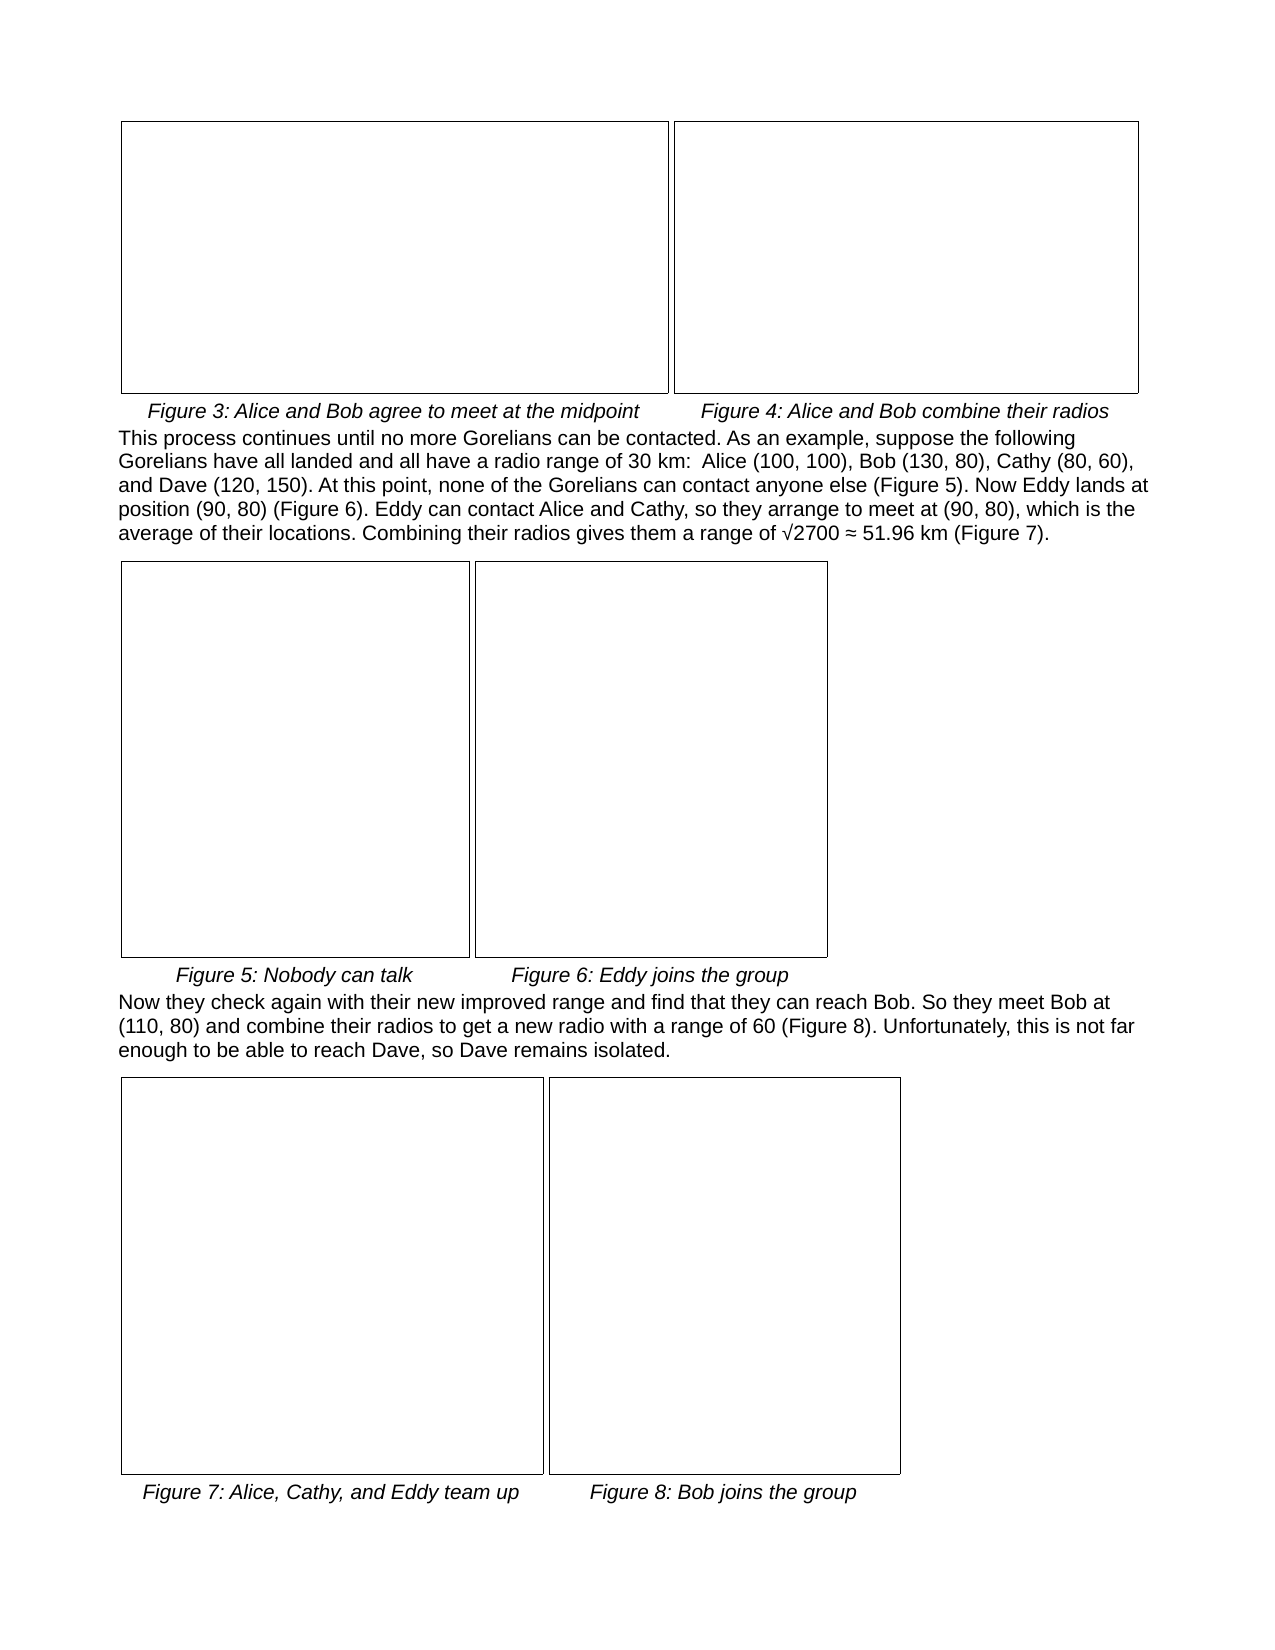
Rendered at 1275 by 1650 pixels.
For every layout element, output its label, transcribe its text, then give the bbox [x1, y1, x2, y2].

table_cell Figure 8: Bob joins the group [546, 1477, 903, 1507]
table_header [671, 118, 1141, 396]
table_header [546, 1074, 903, 1477]
text Now they check again with their new improved range and find that they can reach Bob. So they meet Bob at (110, 80) and combine their radios to get a new radio with a range of 60 (Figure 8). Unfortunately, this is not far enough to be able to reach Dave, so Dave remains isolated. [118, 990, 1157, 1062]
table_cell Figure 3: Alice and Bob agree to meet at the midpoint [118, 396, 671, 425]
table_cell Figure 4: Alice and Bob combine their radios [671, 396, 1141, 425]
text This process continues until no more Gorelians can be contacted. As an example, suppose the following Gorelians have all landed and all have a radio range of 30 km: Alice (100, 100), Bob (130, 80), Cathy (80, 60), and Dave (120, 150). At this point, none of the Gorelians can contact anyone else (Figure 5). Now Eddy lands at position (90, 80) (Figure 6). Eddy can contact Alice and Cathy, so they arrange to meet at (90, 80), which is the average of their locations. Combining their radios gives them a range of √2700 ≈ 51.96 km (Figure 7). [118, 425, 1157, 545]
table_header [473, 558, 830, 960]
table_cell Figure 5: Nobody can talk [118, 960, 472, 990]
table_header [118, 558, 472, 960]
table_cell Figure 6: Eddy joins the group [473, 960, 830, 990]
table_cell Figure 7: Alice, Cathy, and Eddy team up [118, 1477, 546, 1507]
table_header [118, 118, 671, 396]
table_header [118, 1074, 546, 1477]
